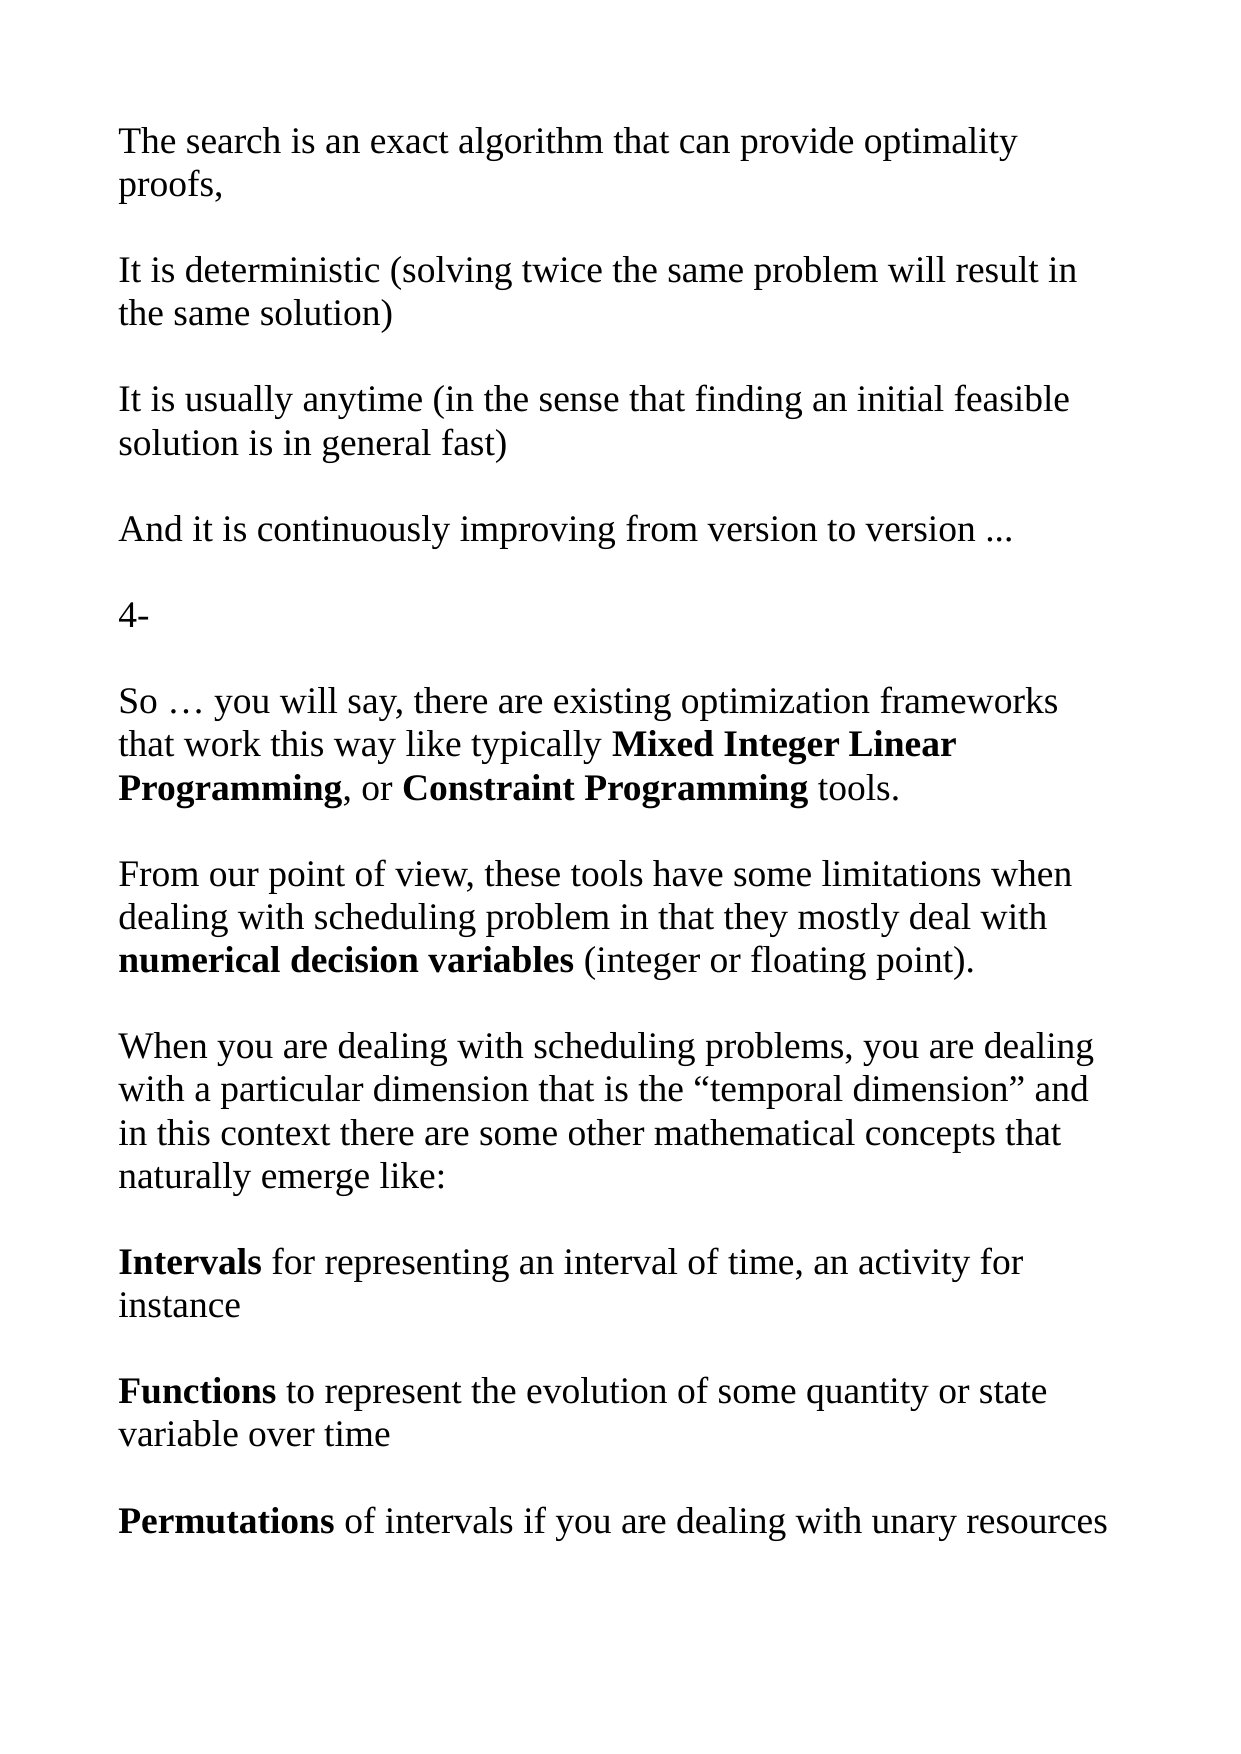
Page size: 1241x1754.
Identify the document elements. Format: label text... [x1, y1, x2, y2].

text 4- [118, 592, 1122, 636]
text And it is continuously improving from version to version ... [118, 506, 1122, 549]
text Permutations of intervals if you are dealing with unary resources [118, 1498, 1122, 1541]
text When you are dealing with scheduling problems, you are dealing with a particular dimension that is the “temporal dimension” and in this context there are some other mathematical concepts that naturally emerge like: [118, 1024, 1122, 1196]
text The search is an exact algorithm that can provide optimality proofs, [118, 118, 1122, 204]
text It is usually anytime (in the sense that finding an initial feasible solution is in general fast) [118, 334, 1122, 463]
text It is deterministic (solving twice the same problem will result in the same solution) [118, 247, 1122, 334]
text From our point of view, these tools have some limitations when dealing with scheduling problem in that they mostly deal with numerical decision variables (integer or floating point). [118, 851, 1122, 981]
text So … you will say, there are existing optimization frameworks that work this way like typically Mixed Integer Linear Programming, or Constraint Programming tools. [118, 679, 1122, 808]
text Functions to represent the evolution of some quantity or state variable over time [118, 1369, 1122, 1455]
text Intervals for representing an interval of time, an activity for instance [118, 1239, 1122, 1326]
